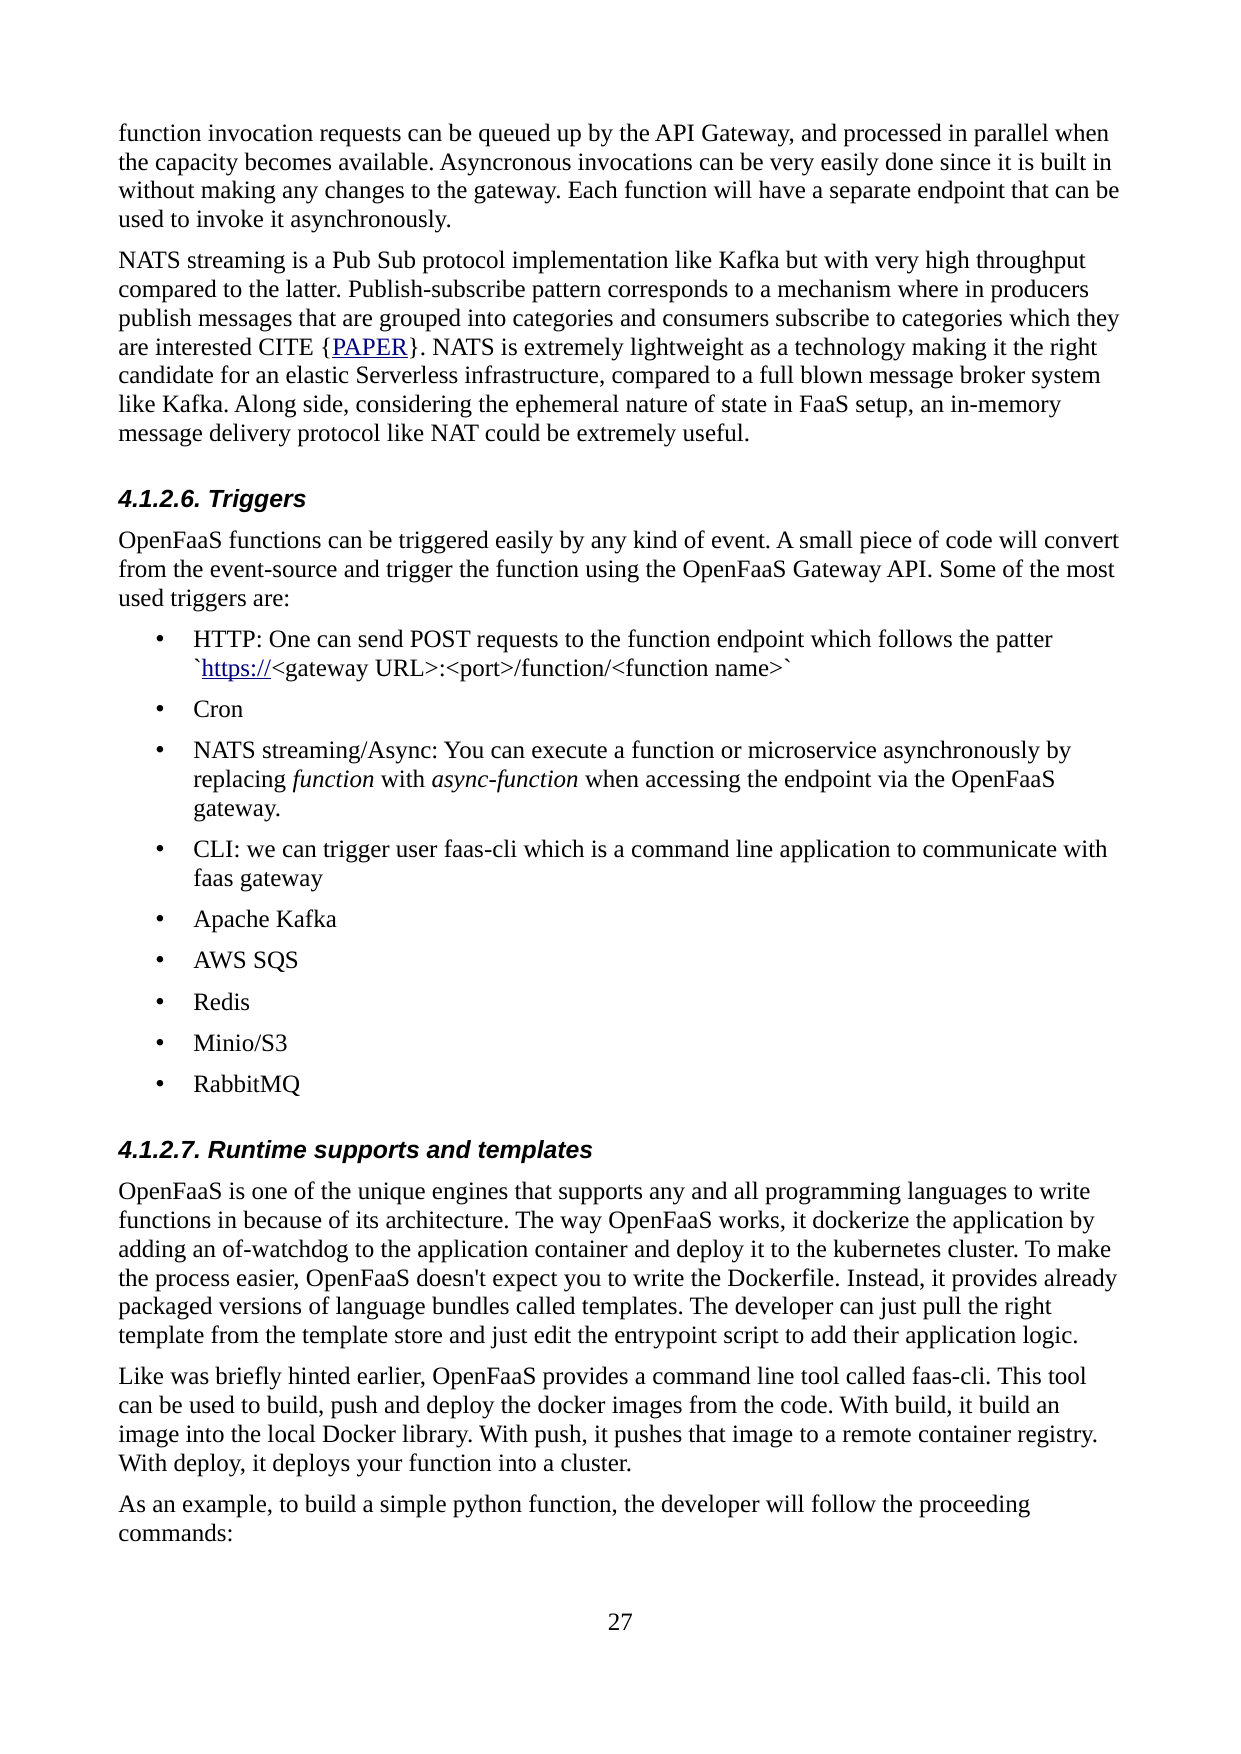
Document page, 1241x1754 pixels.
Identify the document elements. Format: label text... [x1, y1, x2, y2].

list RabbitMQ [156, 1069, 1122, 1098]
list NATS streaming/Async: You can execute a function or microservice asynchronously by replacing function with async-function when accessing the endpoint via the OpenFaaS gateway. [156, 735, 1122, 822]
text NATS streaming is a Pub Sub protocol implementation like Kafka but with very high throughput compared to the latter. Publish-subscribe pattern corresponds to a mechanism where in producers publish messages that are grouped into categories and consumers subscribe to categories which they are interested CITE {PAPER}. NATS is extremely lightweight as a technology making it the right candidate for an elastic Serverless infrastructure, compared to a full blown message broker system like Kafka. Along side, considering the ephemeral nature of state in FaaS setup, an in-memory message delivery protocol like NAT could be extremely useful. [118, 246, 1122, 447]
list HTTP: One can send POST requests to the function endpoint which follows the patter `https://<gateway URL>:<port>/function/<function name>` [156, 624, 1122, 682]
list Redis [156, 987, 1122, 1015]
text As an example, to build a simple python function, the developer will follow the proceeding commands: [118, 1489, 1122, 1546]
text function invocation requests can be queued up by the API Gateway, and processed in parallel when the capacity becomes available. Asyncronous invocations can be very easily done since it is built in without making any changes to the gateway. Each function will have a separate endpoint that can be used to invoke it asynchronously. [118, 118, 1122, 233]
text OpenFaaS is one of the unique engines that supports any and all programming languages to write functions in because of its architecture. The way OpenFaaS works, it dockerize the application by adding an of-watchdog to the application container and deploy it to the kubernetes cluster. To make the process easier, OpenFaaS doesn't expect you to write the Dockerfile. Instead, it provides already packaged versions of language bundles called templates. The developer can just pull the right template from the template store and just edit the entrypoint script to add their application logic. [118, 1176, 1122, 1349]
list Minio/S3 [156, 1028, 1122, 1057]
list Cron [156, 694, 1122, 723]
subtitle Triggers [118, 484, 1122, 513]
list Apache Kafka [156, 904, 1122, 933]
subtitle Runtime supports and templates [118, 1135, 1122, 1164]
text Like was briefly hinted earlier, OpenFaaS provides a command line tool called faas-cli. This tool can be used to build, push and deploy the docker images from the code. With build, it build an image into the local Docker library. With push, it pushes that image to a remote container registry. With deploy, it deploys your function into a cluster. [118, 1361, 1122, 1476]
text OpenFaaS functions can be triggered easily by any kind of event. A small piece of code will convert from the event-source and trigger the function using the OpenFaaS Gateway API. Some of the most used triggers are: [118, 525, 1122, 612]
list CLI: we can trigger user faas-cli which is a command line application to communicate with faas gateway [156, 834, 1122, 892]
list AWS SQS [156, 945, 1122, 974]
